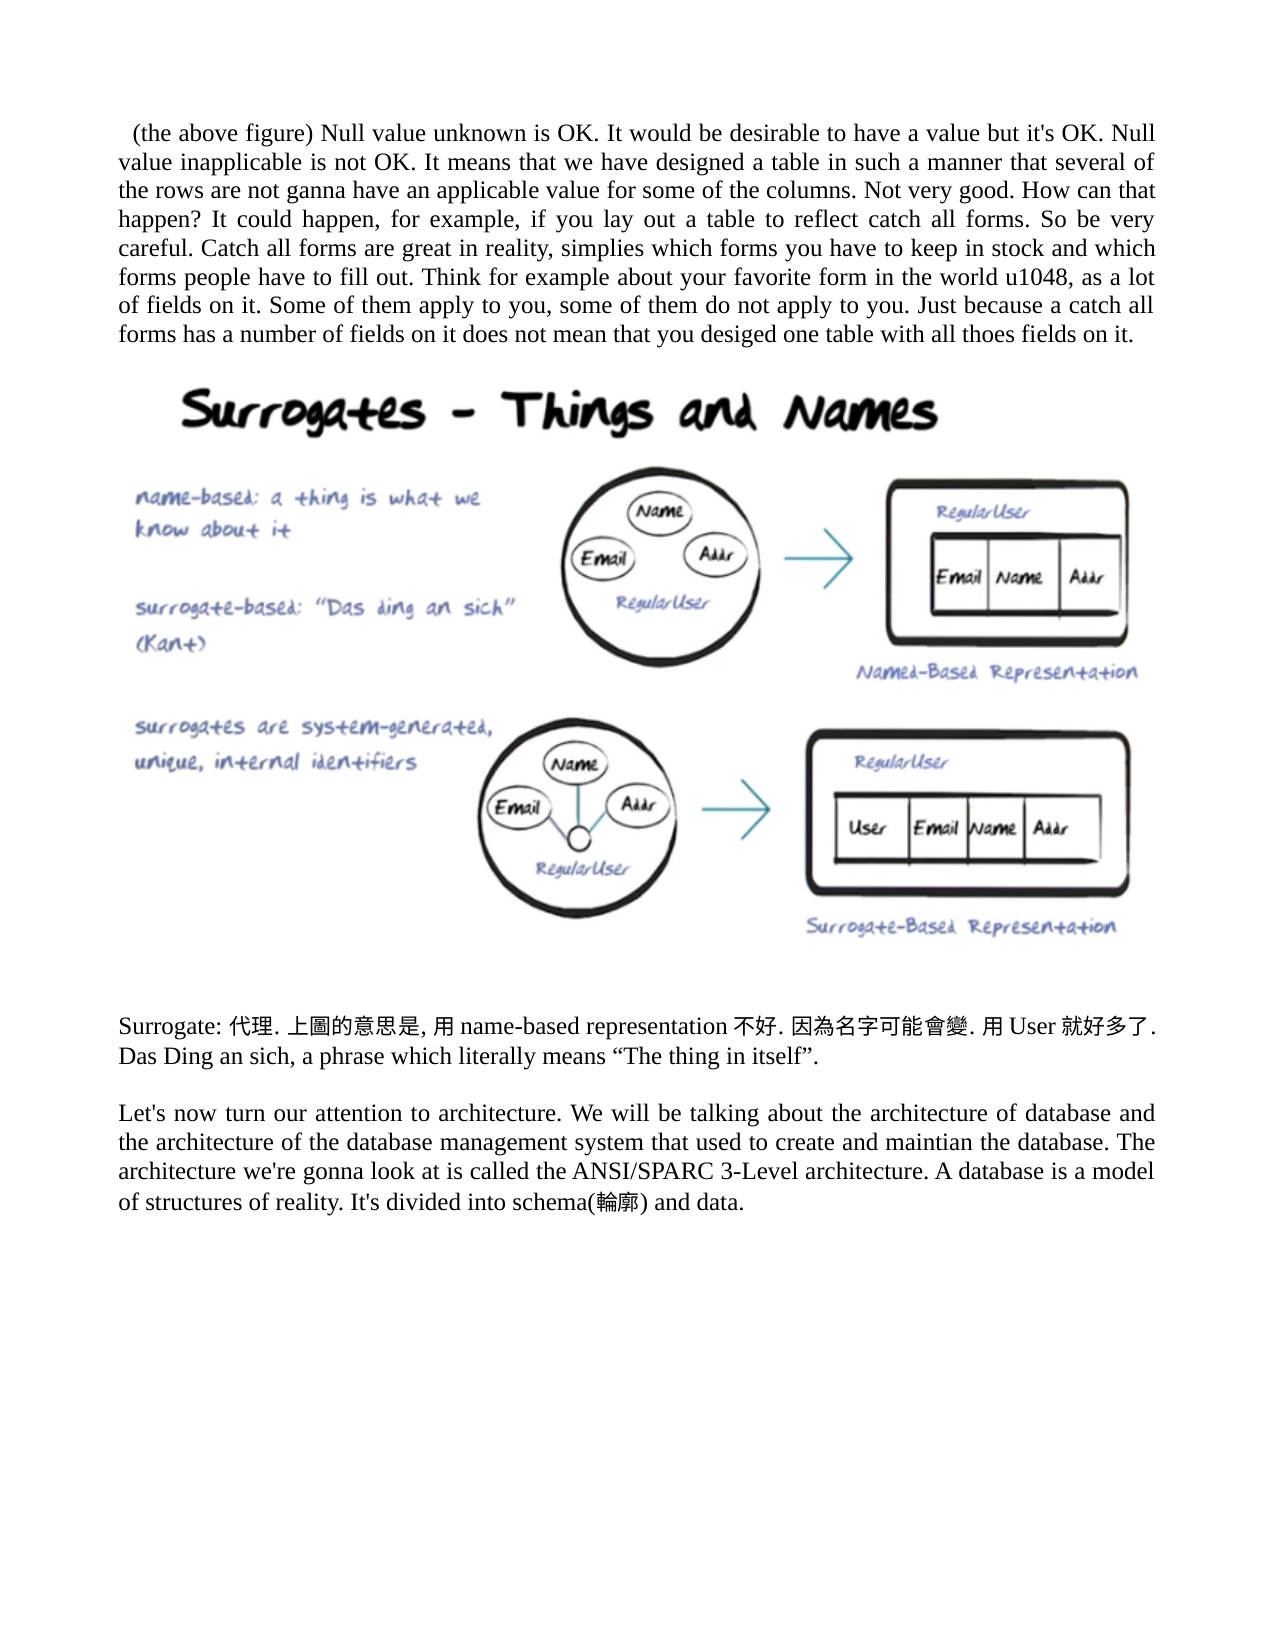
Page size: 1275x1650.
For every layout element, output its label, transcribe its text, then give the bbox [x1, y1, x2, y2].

text Surrogate: 代理. 上圖的意思是, 用name-based representation不好. 因為名字可能會變. 用User就好多了. Das Ding an sich, a phrase which literally means “The thing in itself”. [118, 1009, 1157, 1069]
picture [118, 376, 1157, 952]
text Let's now turn our attention to architecture. We will be talking about the architecture of database and the architecture of the database management system that used to create and maintian the database. The architecture we're gonna look at is called the ANSI/SPARC 3-Level architecture. A database is a model of structures of reality. It's divided into schema(輪廓) and data. [118, 1098, 1157, 1216]
text (the above figure) Null value unknown is OK. It would be desirable to have a value but it's OK. Null value inapplicable is not OK. It means that we have designed a table in such a manner that several of the rows are not ganna have an applicable value for some of the columns. Not very good. How can that happen? It could happen, for example, if you lay out a table to reflect catch all forms. So be very careful. Catch all forms are great in reality, simplies which forms you have to keep in stock and which forms people have to fill out. Think for example about your favorite form in the world u1048, as a lot of fields on it. Some of them apply to you, some of them do not apply to you. Just because a catch all forms has a number of fields on it does not mean that you desiged one table with all thoes fields on it. [118, 118, 1157, 348]
